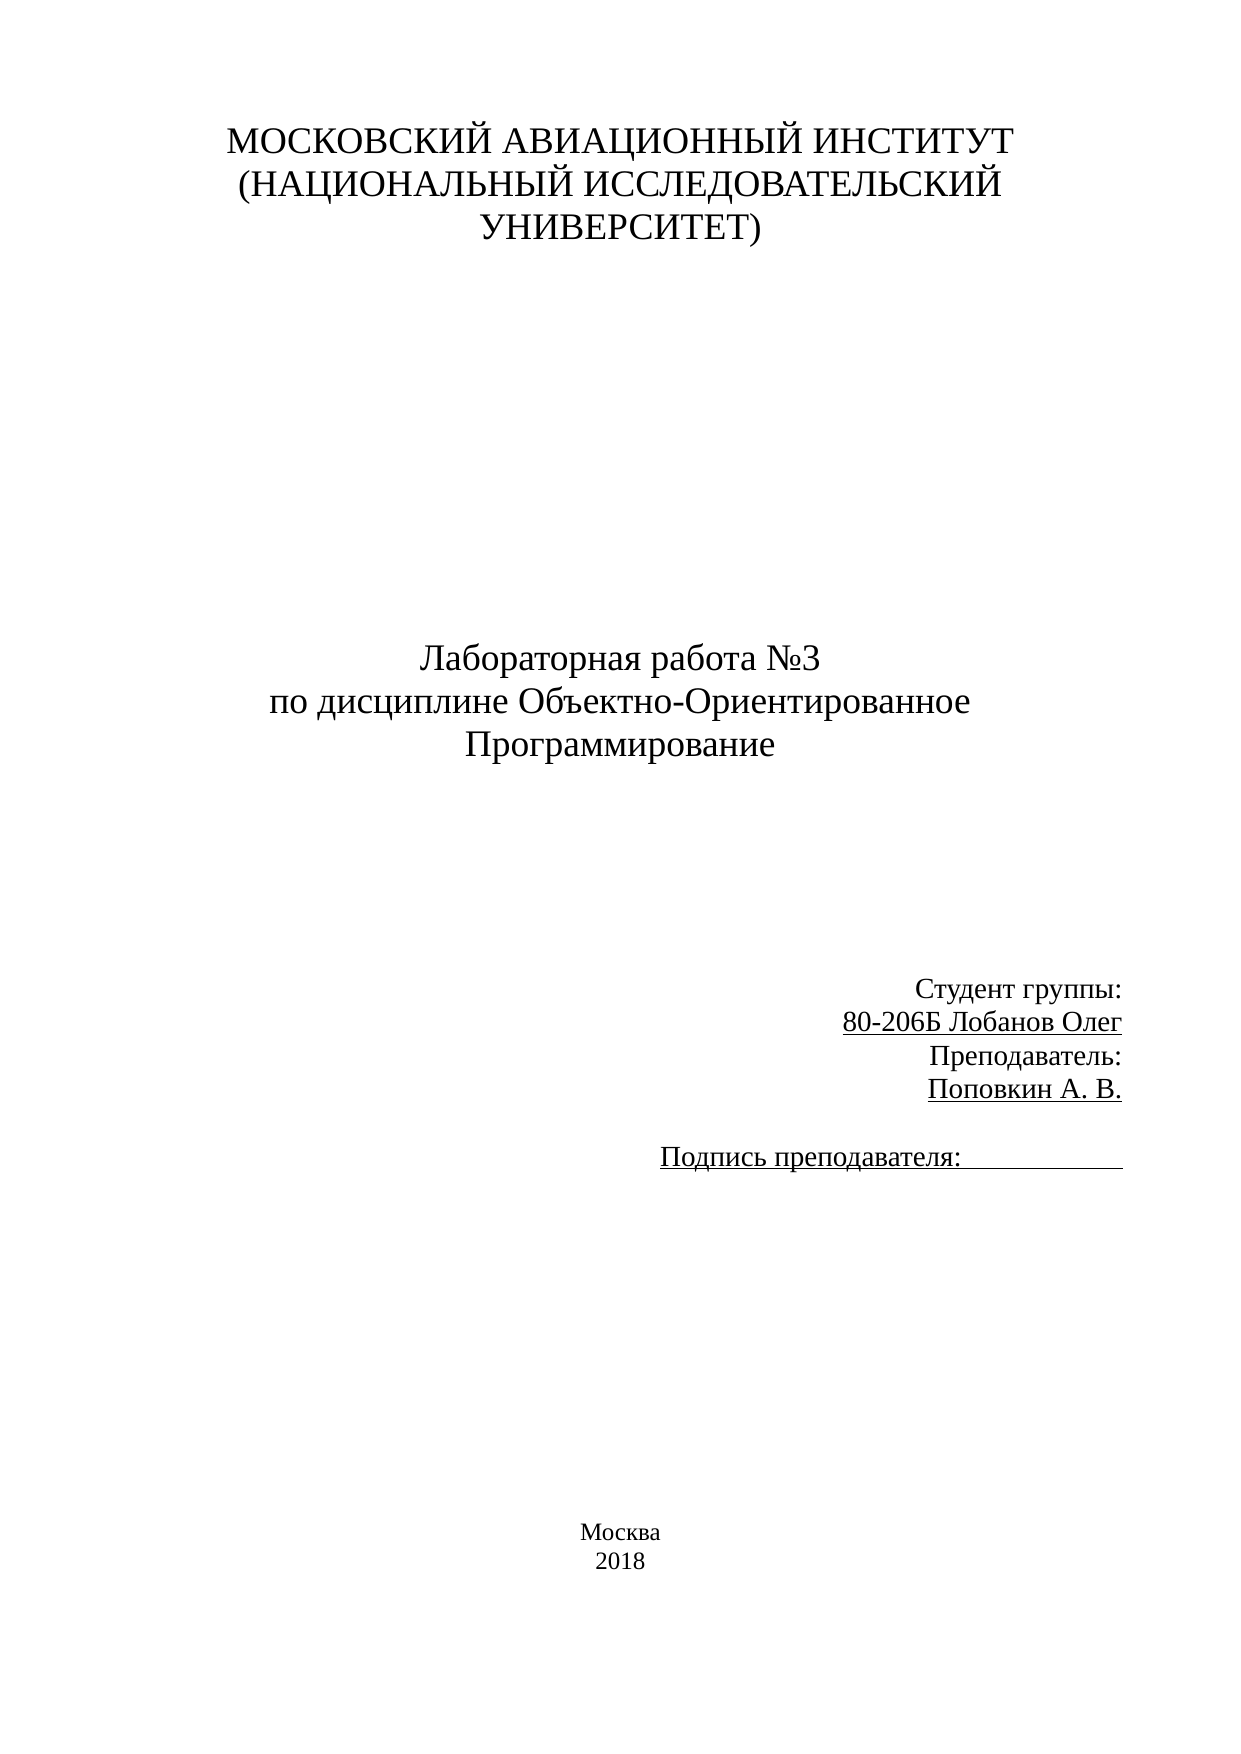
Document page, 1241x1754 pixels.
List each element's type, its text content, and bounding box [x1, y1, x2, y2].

text МОСКОВСКИЙ АВИАЦИОННЫЙ ИНСТИТУТ [118, 118, 1122, 161]
text 2018 [118, 1546, 1122, 1575]
text Подпись преподавателя: [118, 1139, 1122, 1172]
text 80-206Б Лобанов Олег [118, 1004, 1122, 1038]
text Преподаватель: [118, 1038, 1122, 1072]
text Поповкин А. В. [118, 1072, 1122, 1105]
text по дисциплине Объектно-Ориентированное Программирование [118, 679, 1122, 765]
text Москва [118, 1517, 1122, 1546]
text Студент группы: [118, 971, 1122, 1004]
text (НАЦИОНАЛЬНЫЙ ИССЛЕДОВАТЕЛЬСКИЙ УНИВЕРСИТЕТ) [118, 161, 1122, 247]
text Лабораторная работа №3 [118, 636, 1122, 679]
